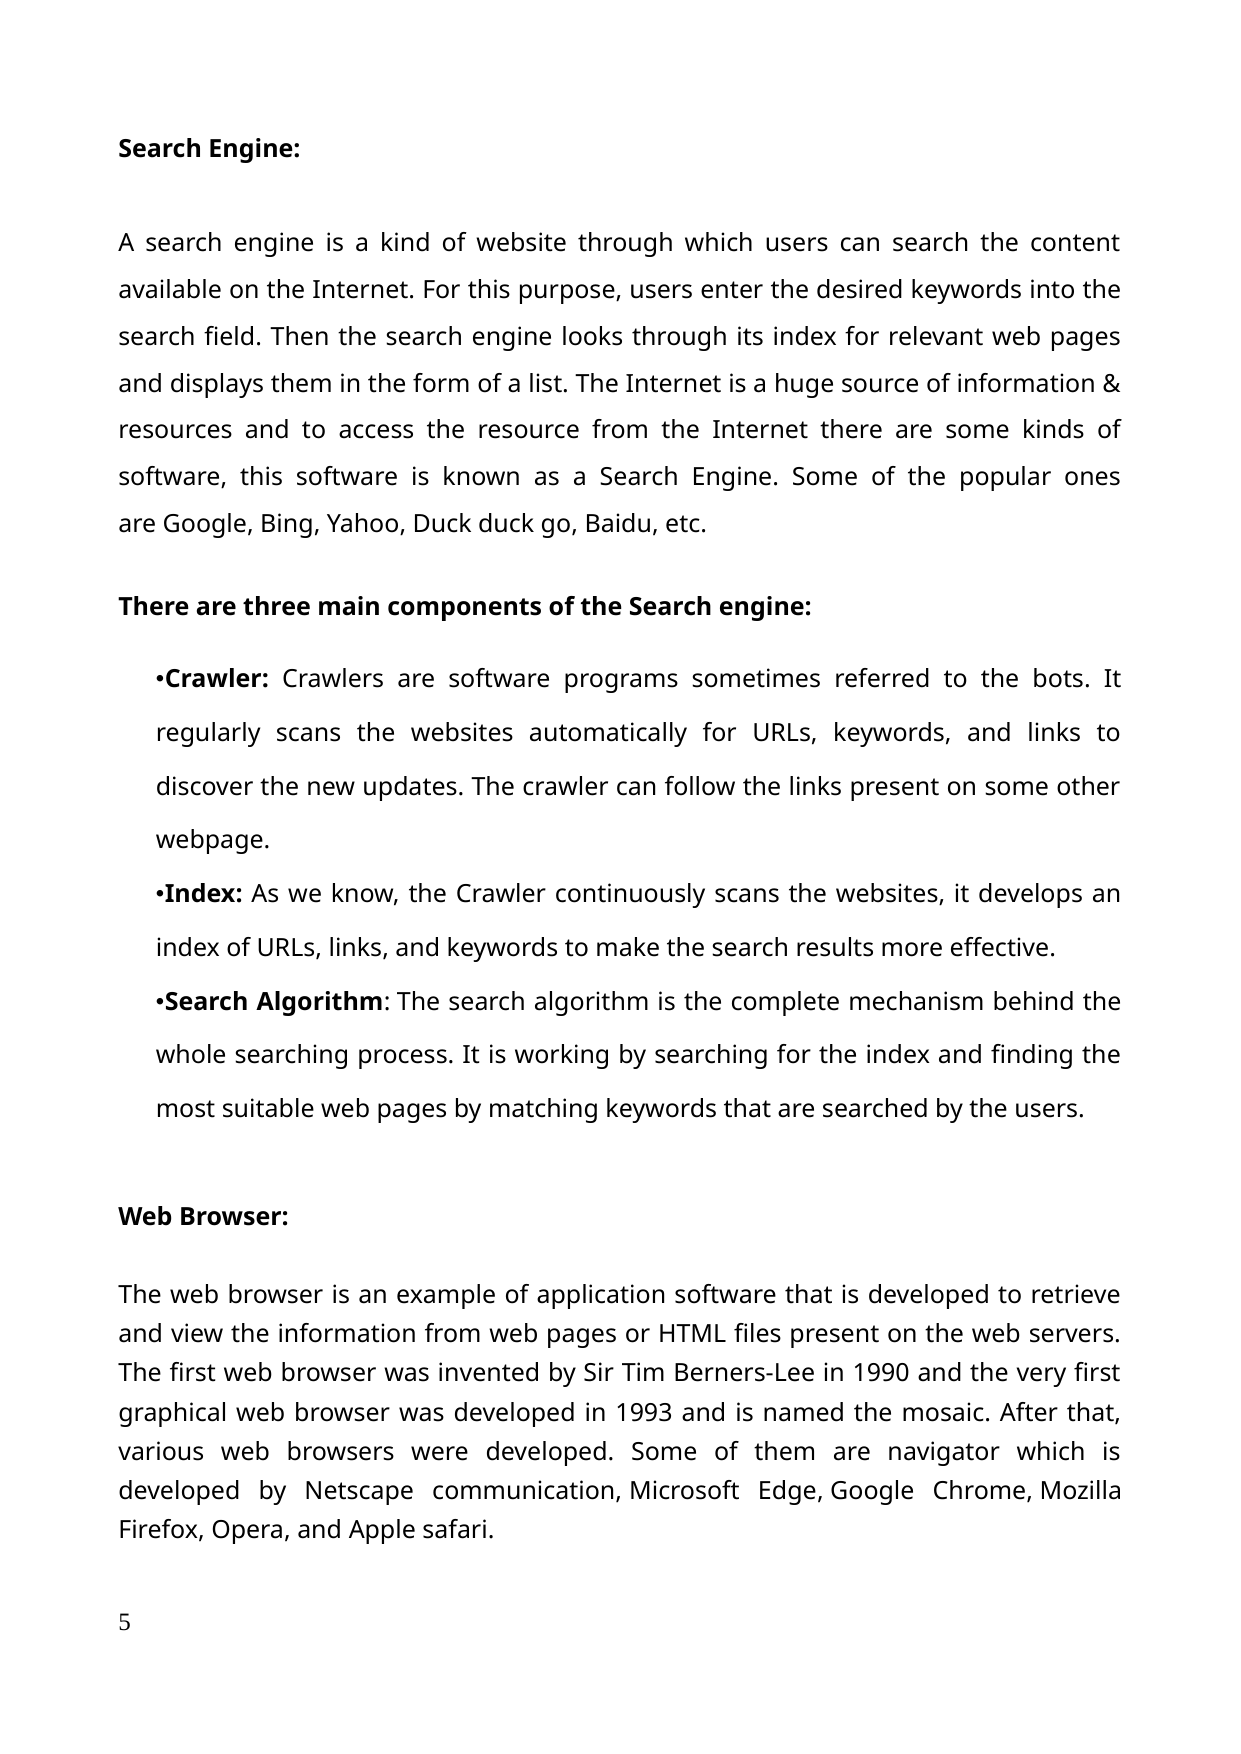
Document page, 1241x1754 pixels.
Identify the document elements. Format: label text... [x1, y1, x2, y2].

text There are three main components of the Search engine: [118, 589, 1122, 623]
text The web browser is an example of application software that is developed to retrieve and view the information from web pages or HTML files present on the web servers. The first web browser was invented by Sir Tim Berners-Lee in 1990 and the very first graphical web browser was developed in 1993 and is named the mosaic. After that, various web browsers were developed. Some of them are navigator which is developed by Netscape communication, Microsoft Edge, Google Chrome, Mozilla Firefox, Opera, and Apple safari. [118, 1277, 1122, 1546]
text Web Browser: [118, 1198, 1122, 1232]
subtitle A search engine is a kind of website through which users can search the content available on the Internet. For this purpose, users enter the desired keywords into the search field. Then the search engine looks through its index for relevant web pages and displays them in the form of a list. The Internet is a huge source of information & resources and to access the resource from the Internet there are some kinds of software, this software is known as a Search Engine. Some of the popular ones are Google, Bing, Yahoo, Duck duck go, Baidu, etc. [118, 212, 1122, 540]
subtitle ‍Search Engine: [118, 118, 1122, 165]
list Crawler: Crawlers are software programs sometimes referred to the bots. It regularly scans the websites automatically for URLs, keywords, and links to discover the new updates. The crawler can follow the links present on some other webpage. [156, 661, 1122, 856]
list Index: As we know, the Crawler continuously scans the websites, it develops an index of URLs, links, and keywords to make the search results more effective. [156, 876, 1122, 964]
list Search Algorithm: The search algorithm is the complete mechanism behind the whole searching process. It is working by searching for the index and finding the most suitable web pages by matching keywords that are searched by the users. [156, 983, 1122, 1125]
